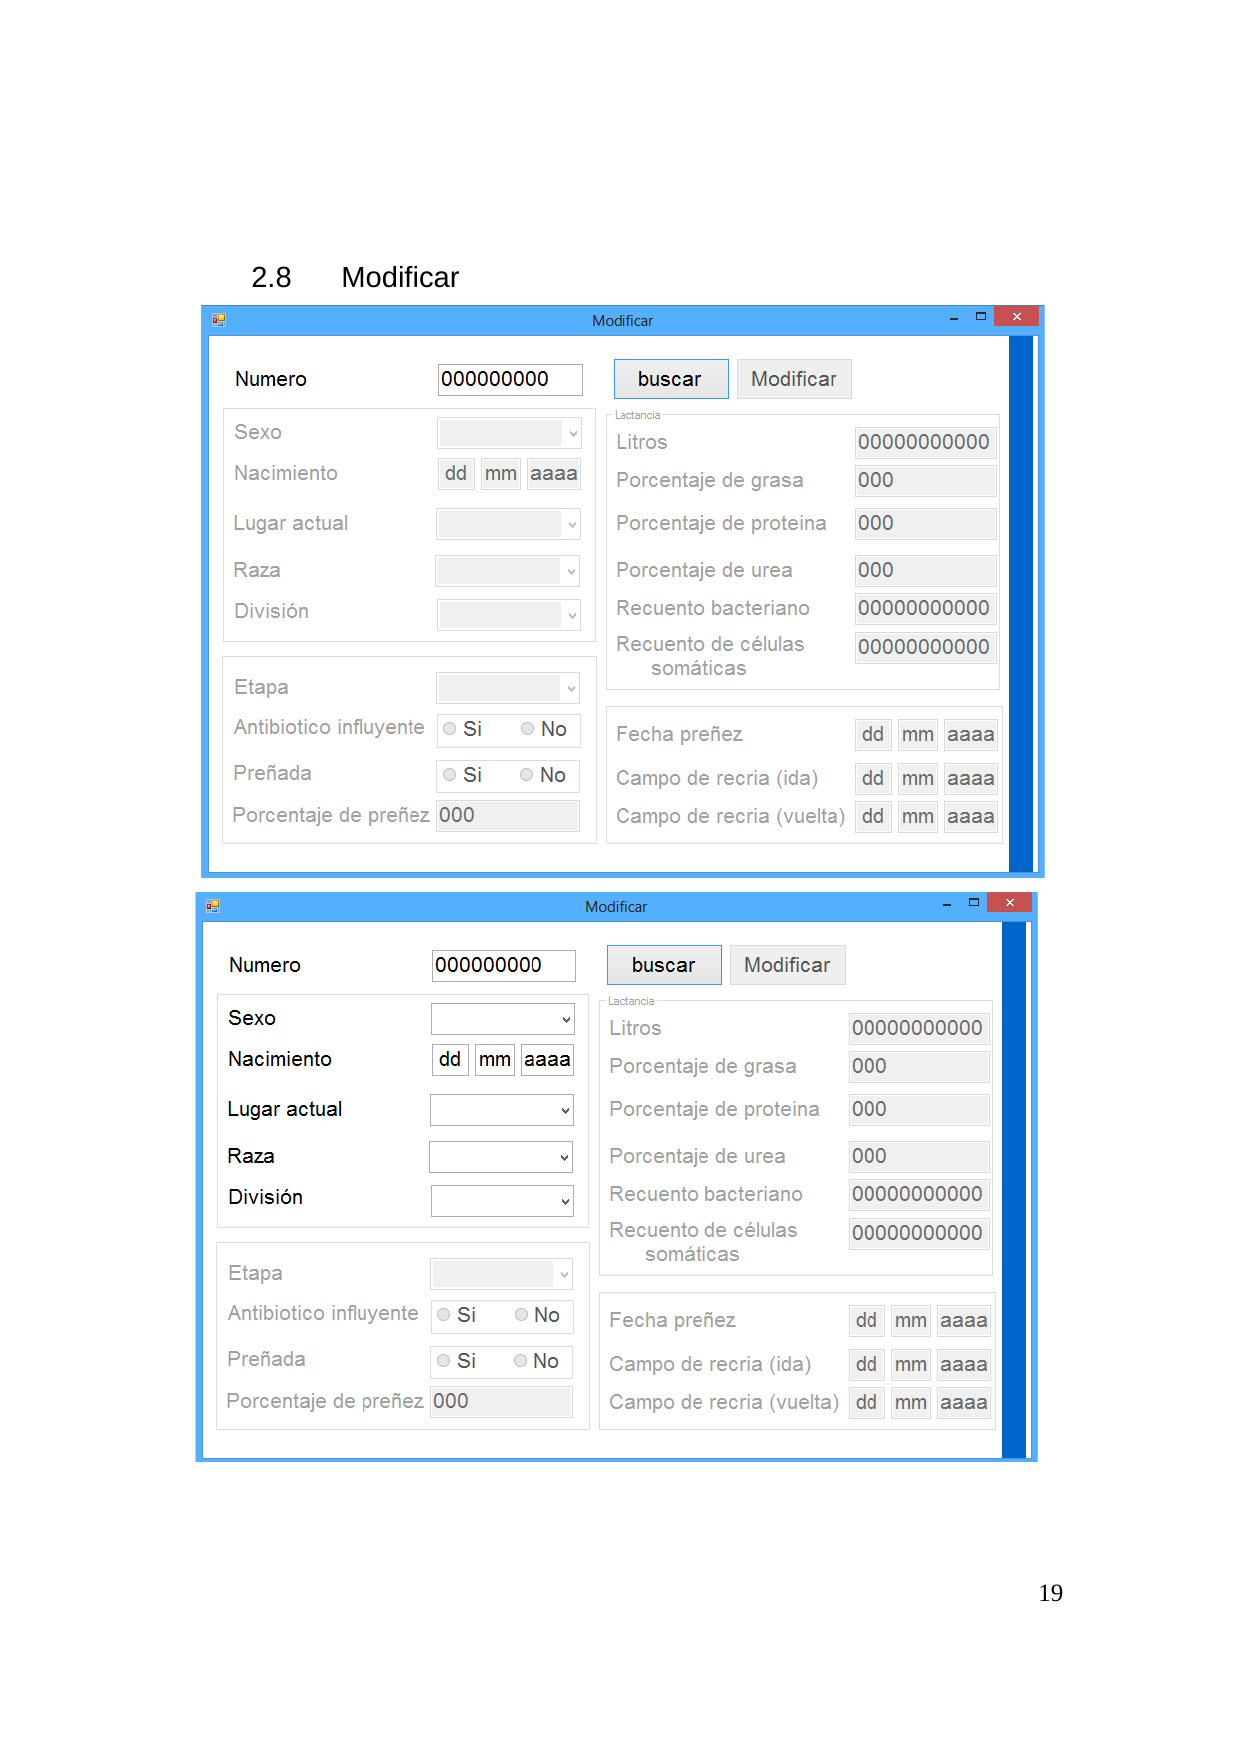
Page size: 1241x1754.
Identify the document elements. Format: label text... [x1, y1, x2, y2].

text 2.8 Modificar [177, 260, 1063, 293]
